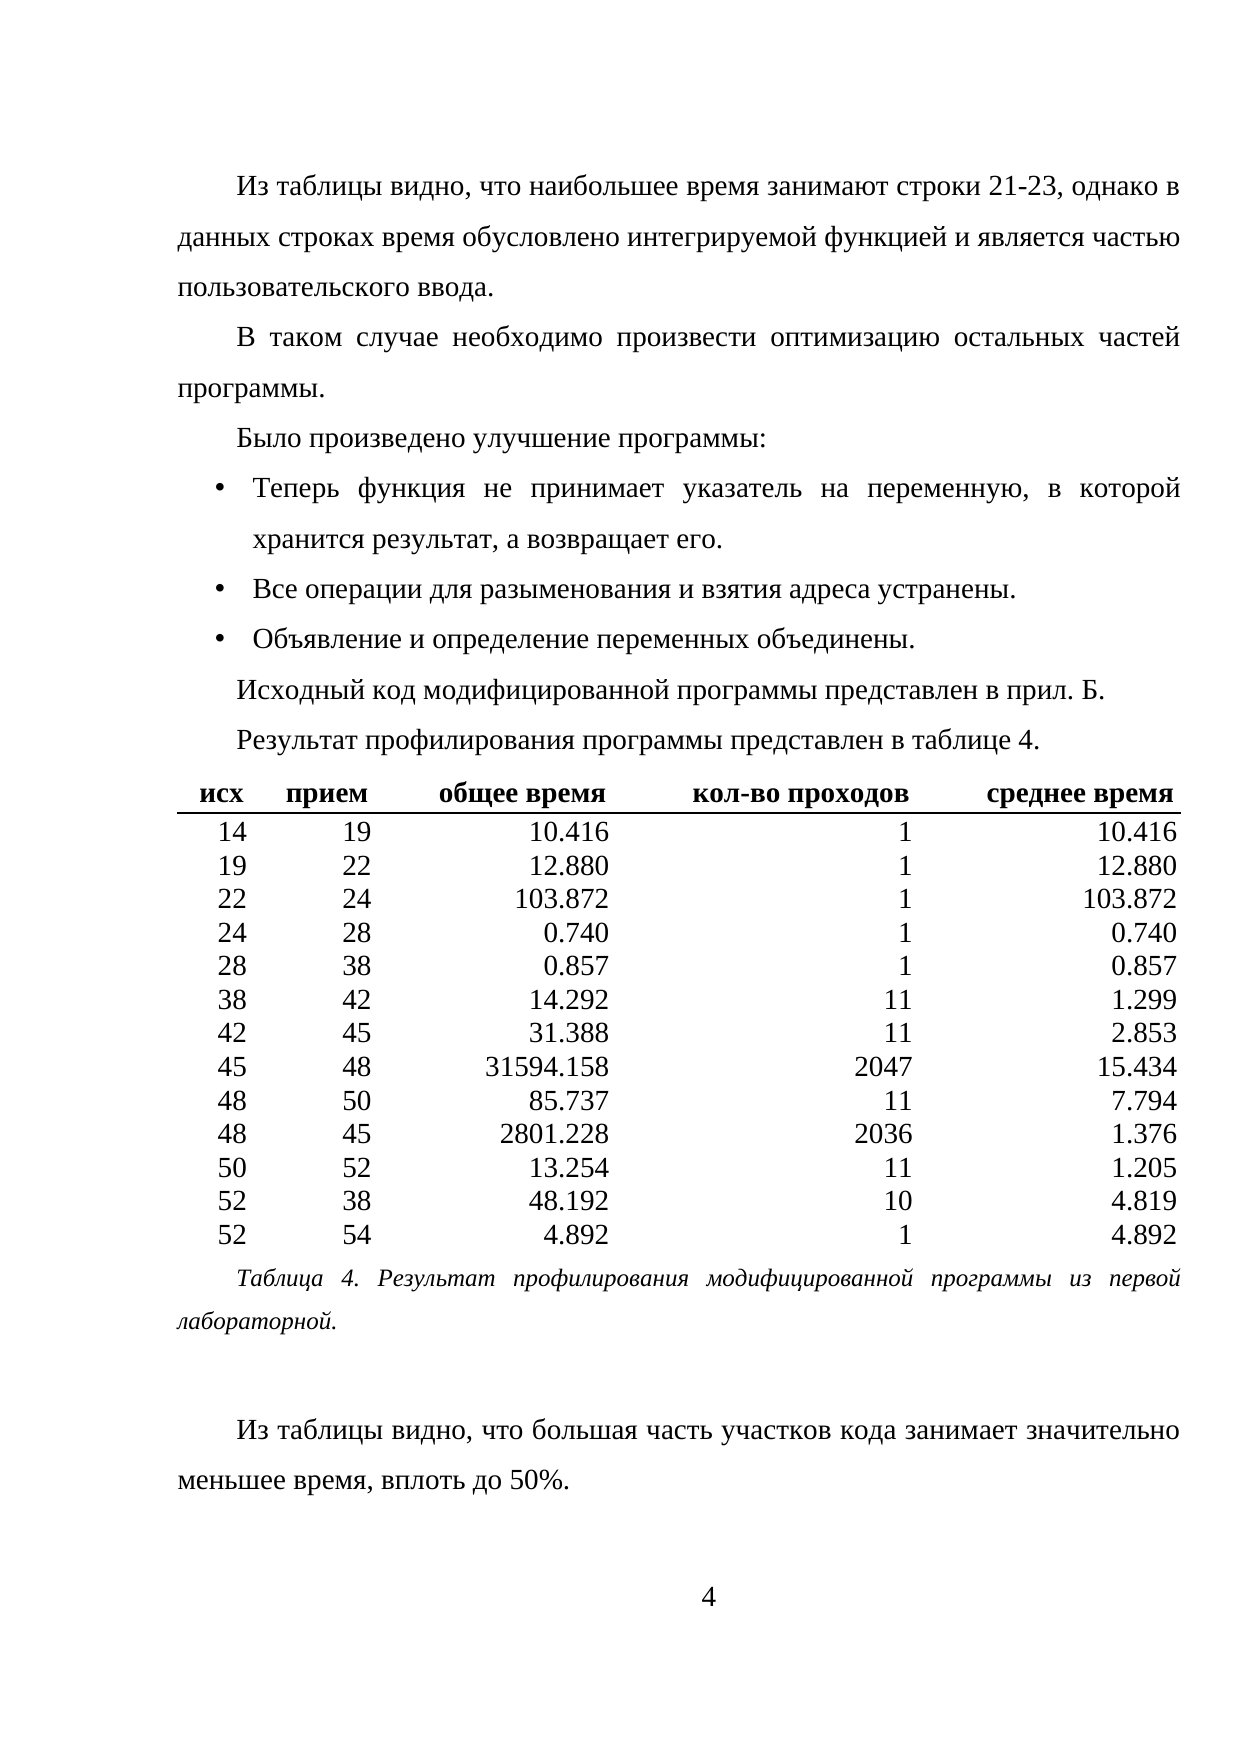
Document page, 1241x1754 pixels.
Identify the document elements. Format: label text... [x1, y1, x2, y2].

table_cell 1 [613, 1217, 917, 1250]
table_cell 1 [613, 881, 917, 915]
table_cell 48 [251, 1049, 376, 1083]
table_cell 28 [177, 949, 251, 982]
table_cell 10.416 [376, 814, 613, 848]
table_cell 0.740 [376, 915, 613, 948]
table_cell 4.892 [376, 1217, 613, 1250]
table_header исх [177, 773, 251, 812]
table_cell 14.292 [376, 982, 613, 1016]
table_cell 38 [251, 949, 376, 982]
table_header прием [251, 773, 376, 812]
table_cell 48.192 [376, 1183, 613, 1217]
text Из таблицы видно, что большая часть участков кода занимает значительно меньшее время, вплоть до 50%. [177, 1412, 1181, 1496]
table_cell 1 [613, 848, 917, 881]
table_cell 19 [251, 814, 376, 848]
table_cell 0.857 [917, 949, 1181, 982]
text Из таблицы видно, что наибольшее время занимают строки 21-23, однако в данных строках время обусловлено интегрируемой функцией и является частью пользовательского ввода. [177, 168, 1181, 303]
table_cell 19 [177, 848, 251, 881]
list Теперь функция не принимает указатель на переменную, в которой хранится результат, а возвращает его. [215, 470, 1181, 554]
table_cell 2047 [613, 1049, 917, 1083]
table_cell 22 [177, 881, 251, 915]
table_cell 38 [251, 1183, 376, 1217]
table_cell 52 [251, 1150, 376, 1183]
table_cell 1 [613, 915, 917, 948]
list Все операции для разыменования и взятия адреса устранены. [215, 571, 1181, 605]
table_cell 1.376 [917, 1116, 1181, 1150]
table_cell 4.892 [917, 1217, 1181, 1250]
text Результат профилирования программы представлен в таблице 4. [177, 722, 1181, 756]
table_cell 50 [251, 1083, 376, 1116]
table_cell 10 [613, 1183, 917, 1217]
table_cell 11 [613, 982, 917, 1016]
table_cell 2.853 [917, 1016, 1181, 1049]
table_cell 24 [251, 881, 376, 915]
table_cell 103.872 [917, 881, 1181, 915]
table_cell 1.205 [917, 1150, 1181, 1183]
table_cell 14 [177, 814, 251, 848]
table_cell 7.794 [917, 1083, 1181, 1116]
table_cell 0.740 [917, 915, 1181, 948]
text Исходный код модифицированной программы представлен в прил. Б. [177, 672, 1181, 705]
table_cell 1 [613, 949, 917, 982]
table_cell 13.254 [376, 1150, 613, 1183]
table_cell 103.872 [376, 881, 613, 915]
table_cell 38 [177, 982, 251, 1016]
table_cell 2036 [613, 1116, 917, 1150]
table_header среднее время [917, 773, 1181, 812]
table_cell 24 [177, 915, 251, 948]
table_cell 0.857 [376, 949, 613, 982]
table_cell 45 [177, 1049, 251, 1083]
table_cell 45 [251, 1016, 376, 1049]
table_cell 11 [613, 1083, 917, 1116]
table_cell 11 [613, 1150, 917, 1183]
table_cell 12.880 [376, 848, 613, 881]
table_cell 12.880 [917, 848, 1181, 881]
table_header общее время [376, 773, 613, 812]
text Было произведено улучшение программы: [177, 420, 1181, 453]
table_cell 48 [177, 1083, 251, 1116]
table_cell 4.819 [917, 1183, 1181, 1217]
table_cell 54 [251, 1217, 376, 1250]
table_cell 31594.158 [376, 1049, 613, 1083]
table_cell 45 [251, 1116, 376, 1150]
table_cell 22 [251, 848, 376, 881]
table_cell 31.388 [376, 1016, 613, 1049]
table_cell 42 [251, 982, 376, 1016]
table_cell 1.299 [917, 982, 1181, 1016]
table_cell 52 [177, 1217, 251, 1250]
text В таком случае необходимо произвести оптимизацию остальных частей программы. [177, 319, 1181, 403]
list Объявление и определение переменных объединены. [215, 621, 1181, 655]
text Таблица 4. Результат профилирования модифицированной программы из первой лабораторной. [177, 1263, 1181, 1335]
table_cell 28 [251, 915, 376, 948]
table_cell 48 [177, 1116, 251, 1150]
table_cell 52 [177, 1183, 251, 1217]
table_cell 85.737 [376, 1083, 613, 1116]
table_cell 50 [177, 1150, 251, 1183]
table_cell 2801.228 [376, 1116, 613, 1150]
table_cell 10.416 [917, 814, 1181, 848]
table_cell 11 [613, 1016, 917, 1049]
table_header кол-во проходов [613, 773, 917, 812]
table_cell 1 [613, 814, 917, 848]
table_cell 42 [177, 1016, 251, 1049]
table_cell 15.434 [917, 1049, 1181, 1083]
